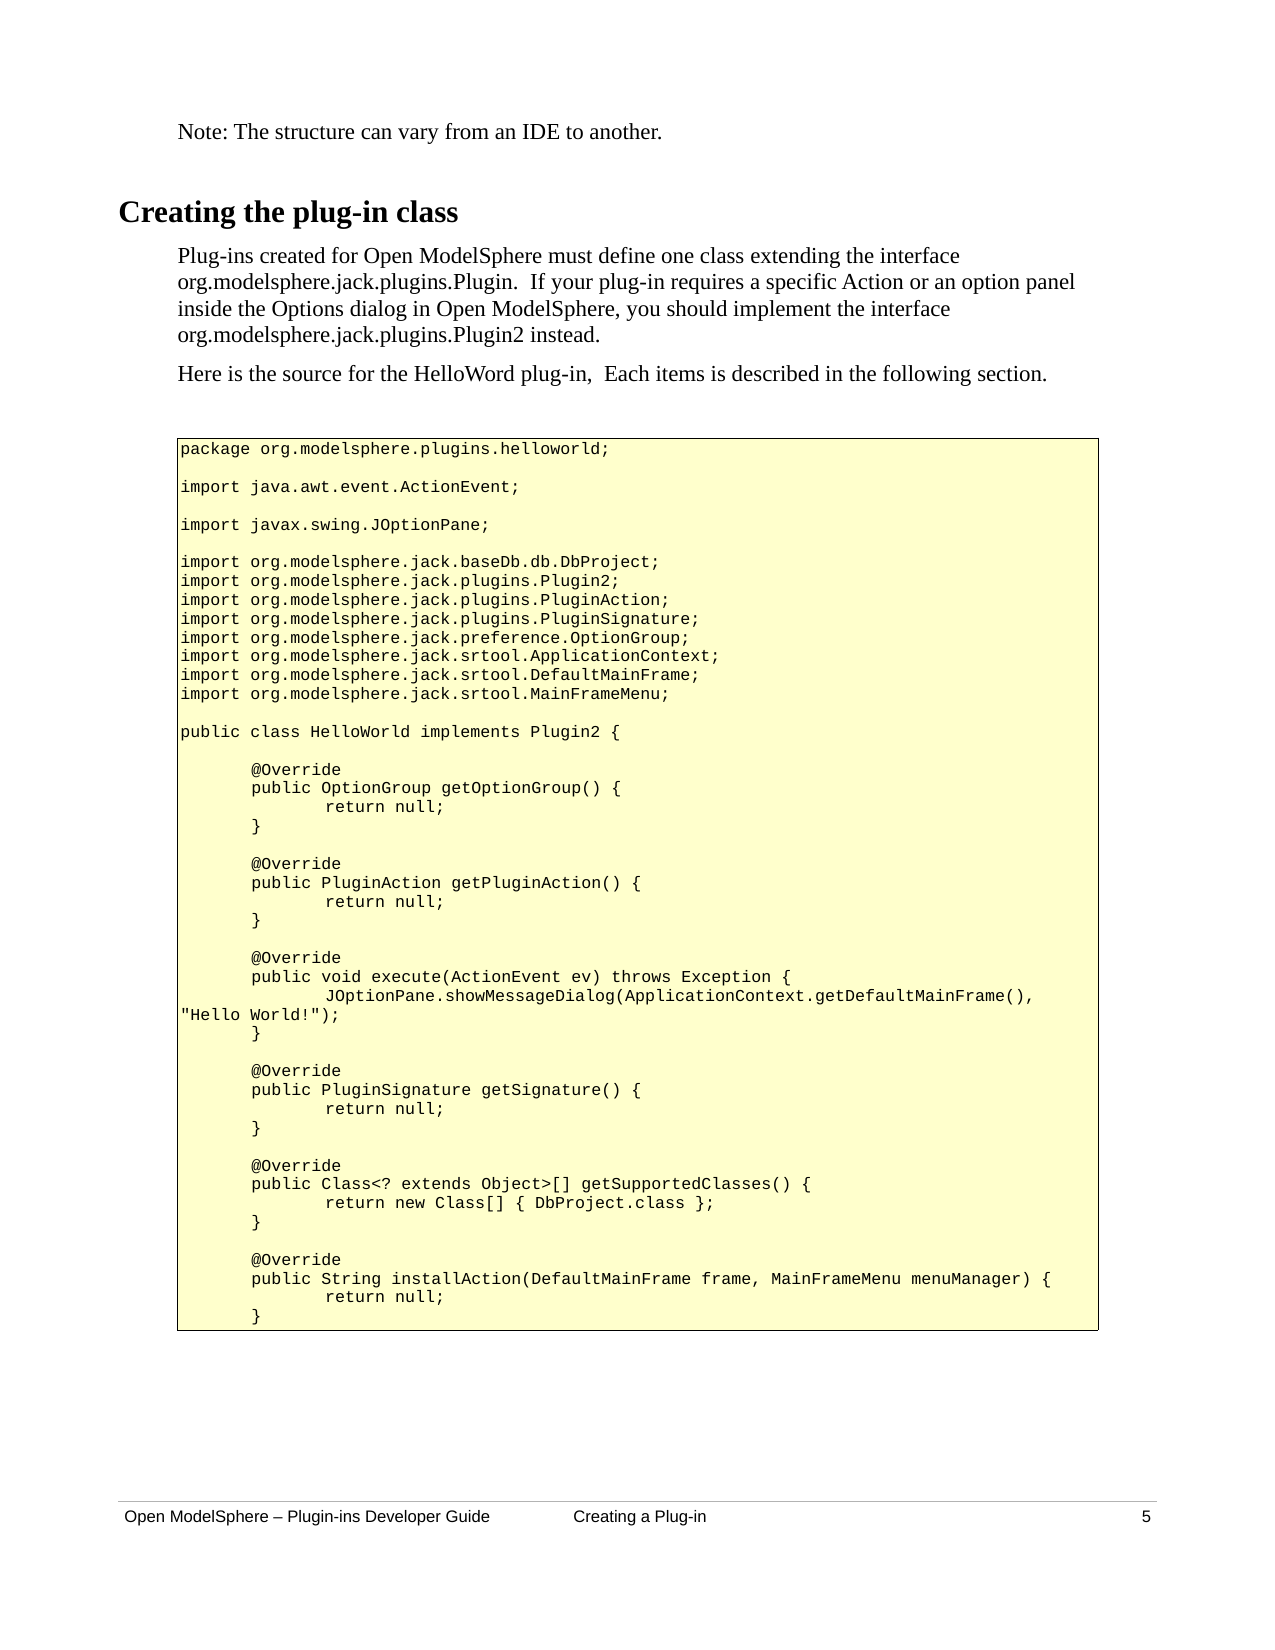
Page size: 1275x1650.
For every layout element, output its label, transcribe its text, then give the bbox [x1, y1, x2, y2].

text return null; [178, 796, 1098, 815]
text public PluginAction getPluginAction() { [178, 871, 1098, 890]
text return null; [178, 890, 1098, 909]
text public PluginSignature getSignature() { [178, 1079, 1098, 1097]
text @Override [178, 1154, 1098, 1173]
text } [178, 1305, 1098, 1330]
text JOptionPane.showMessageDialog(ApplicationContext.getDefaultMainFrame(), "Hello World!"); [178, 984, 1098, 1022]
text @Override [178, 947, 1098, 966]
text } [178, 1116, 1098, 1135]
text @Override [178, 852, 1098, 871]
text import org.modelsphere.jack.plugins.PluginSignature; [178, 607, 1098, 626]
text @Override [178, 758, 1098, 777]
text public OptionGroup getOptionGroup() { [178, 777, 1098, 796]
text public String installAction(DefaultMainFrame frame, MainFrameMenu menuManager) { [178, 1267, 1098, 1286]
text import org.modelsphere.jack.srtool.ApplicationContext; [178, 645, 1098, 664]
text package org.modelsphere.plugins.helloworld; [178, 439, 1098, 456]
text Note: The structure can vary from an IDE to another. [177, 118, 1109, 144]
text import org.modelsphere.jack.plugins.Plugin2; [178, 569, 1098, 588]
text @Override [178, 1248, 1098, 1267]
text } [178, 1211, 1098, 1229]
text import org.modelsphere.jack.srtool.DefaultMainFrame; [178, 664, 1098, 683]
text return new Class[] { DbProject.class }; [178, 1192, 1098, 1211]
text public Class<? extends Object>[] getSupportedClasses() { [178, 1173, 1098, 1192]
text return null; [178, 1286, 1098, 1305]
text } [178, 1022, 1098, 1041]
text import org.modelsphere.jack.preference.OptionGroup; [178, 626, 1098, 645]
text Plug-ins created for Open ModelSphere must define one class extending the interface org.modelsphere.jack.plugins.Plugin. If your plug-in requires a specific Action or an option panel inside the Options dialog in Open ModelSphere, you should implement the interface org.modelsphere.jack.plugins.Plugin2 instead. [177, 242, 1109, 347]
text public class HelloWorld implements Plugin2 { [178, 720, 1098, 739]
text import org.modelsphere.jack.srtool.MainFrameMenu; [178, 683, 1098, 702]
text import javax.swing.JOptionPane; [178, 513, 1098, 532]
text return null; [178, 1097, 1098, 1116]
text import org.modelsphere.jack.baseDb.db.DbProject; [178, 551, 1098, 569]
text } [178, 909, 1098, 928]
text public void execute(ActionEvent ev) throws Exception { [178, 966, 1098, 984]
text } [178, 815, 1098, 833]
text Here is the source for the HelloWord plug-in, Each items is described in the following section. [177, 360, 1109, 386]
subtitle Creating the plug-in class [118, 194, 1157, 229]
text import java.awt.event.ActionEvent; [178, 475, 1098, 494]
text import org.modelsphere.jack.plugins.PluginAction; [178, 588, 1098, 607]
text @Override [178, 1060, 1098, 1079]
